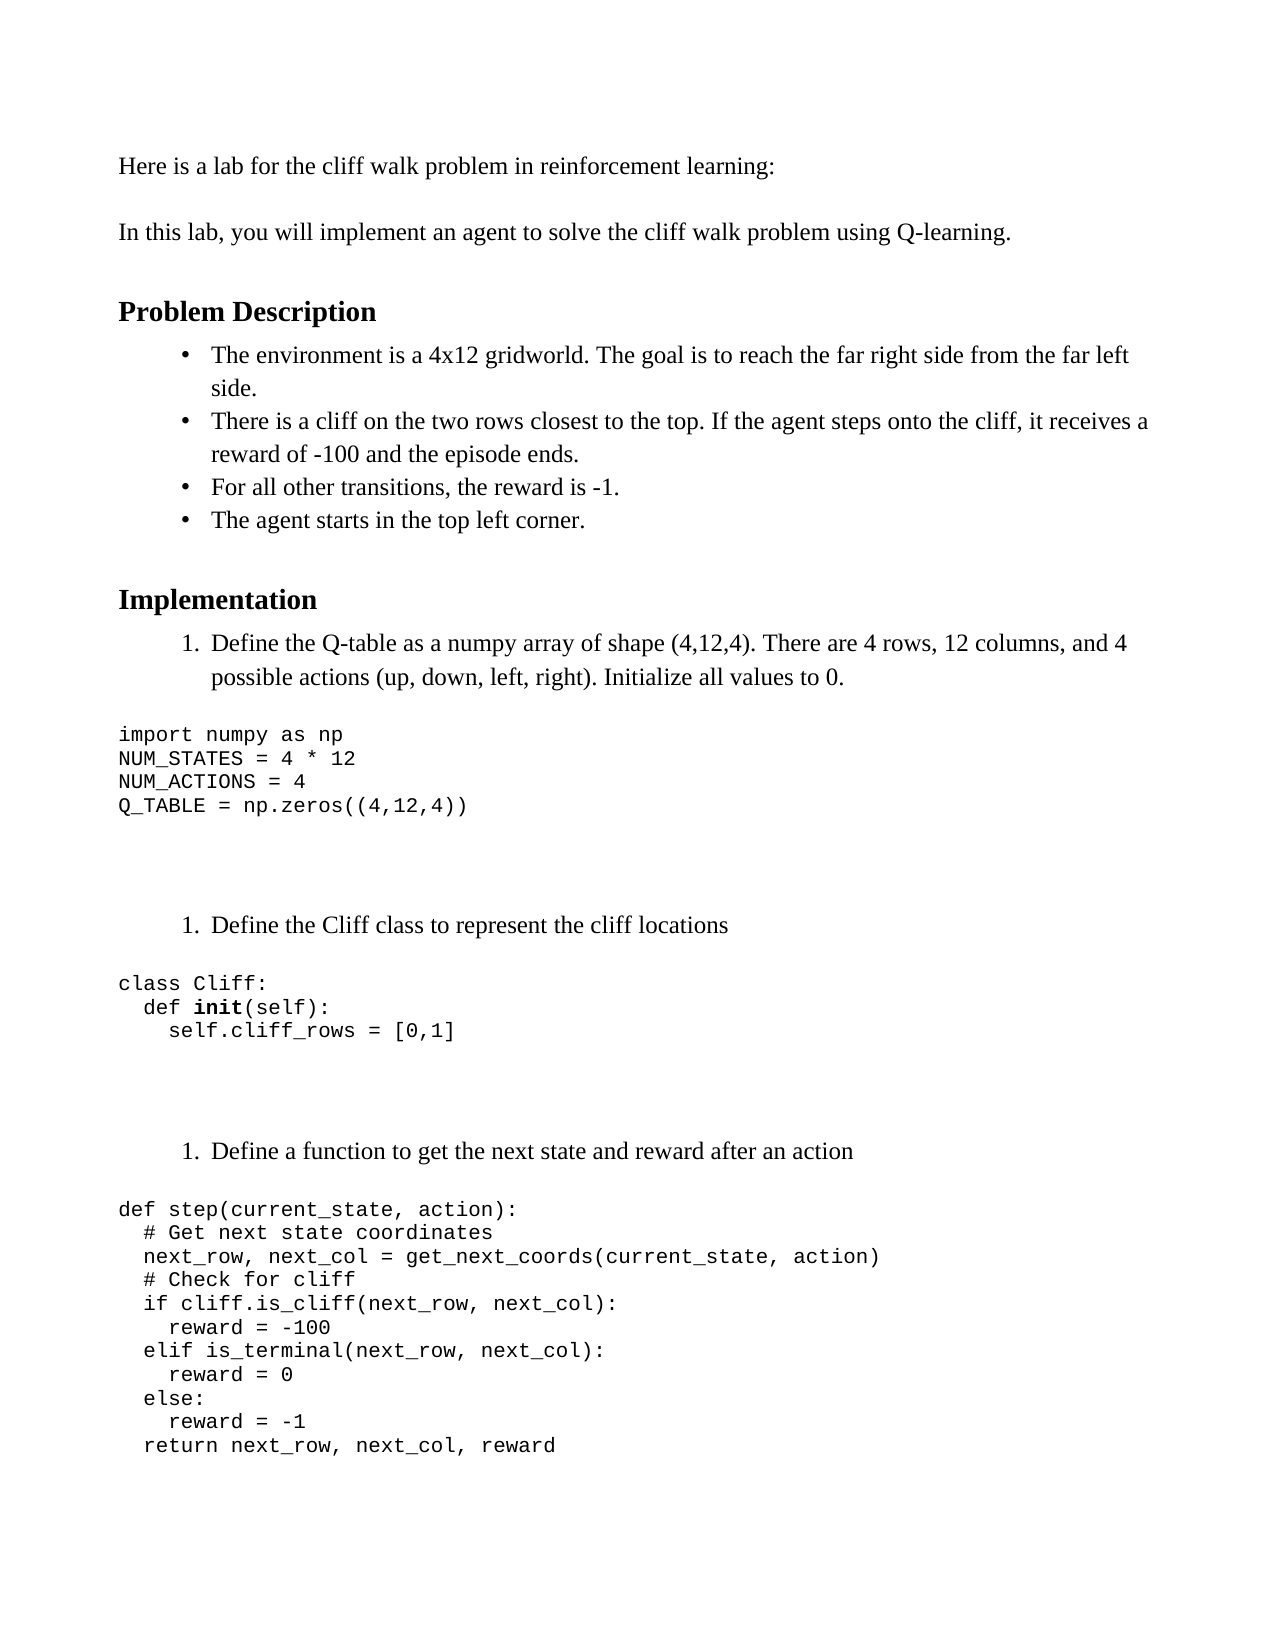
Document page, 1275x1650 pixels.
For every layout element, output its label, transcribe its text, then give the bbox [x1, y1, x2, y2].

text reward = -1 [118, 1411, 1157, 1435]
list There is a cliff on the two rows closest to the top. If the agent steps onto the cliff, it receives a reward of -100 and the episode ends. [181, 406, 1157, 468]
subtitle Implementation [118, 582, 1157, 616]
text Here is a lab for the cliff walk problem in reinforcement learning: In this lab, you will implement an agent to solve the cliff walk problem using Q-learning. [118, 118, 1157, 246]
text self.cliff_rows = [0,1] [118, 1020, 1157, 1044]
text import numpy as np [118, 724, 1157, 748]
text # Get next state coordinates [118, 1222, 1157, 1246]
list Define a function to get the next state and reward after an action [181, 1136, 1157, 1165]
text reward = 0 [118, 1364, 1157, 1388]
text # Check for cliff [118, 1269, 1157, 1293]
text NUM_STATES = 4 * 12 [118, 748, 1157, 771]
text Q_TABLE = np.zeros((4,12,4)) [118, 795, 1157, 819]
list For all other transitions, the reward is -1. [181, 472, 1157, 501]
list Define the Cliff class to represent the cliff locations [181, 911, 1157, 939]
subtitle Problem Description [118, 294, 1157, 328]
text if cliff.is_cliff(next_row, next_col): [118, 1293, 1157, 1317]
text else: [118, 1388, 1157, 1411]
text NUM_ACTIONS = 4 [118, 771, 1157, 795]
text next_row, next_col = get_next_coords(current_state, action) [118, 1246, 1157, 1269]
text reward = -100 [118, 1317, 1157, 1340]
text elif is_terminal(next_row, next_col): [118, 1340, 1157, 1364]
text def init(self): [118, 997, 1157, 1020]
list The environment is a 4x12 gridworld. The goal is to reach the far right side from the far left side. [181, 340, 1157, 402]
list Define the Q-table as a numpy array of shape (4,12,4). There are 4 rows, 12 columns, and 4 possible actions (up, down, left, right). Initialize all values to 0. [181, 628, 1157, 690]
text def step(current_state, action): [118, 1198, 1157, 1222]
text return next_row, next_col, reward [118, 1435, 1157, 1459]
text class Cliff: [118, 973, 1157, 997]
list The agent starts in the top left corner. [181, 505, 1157, 534]
